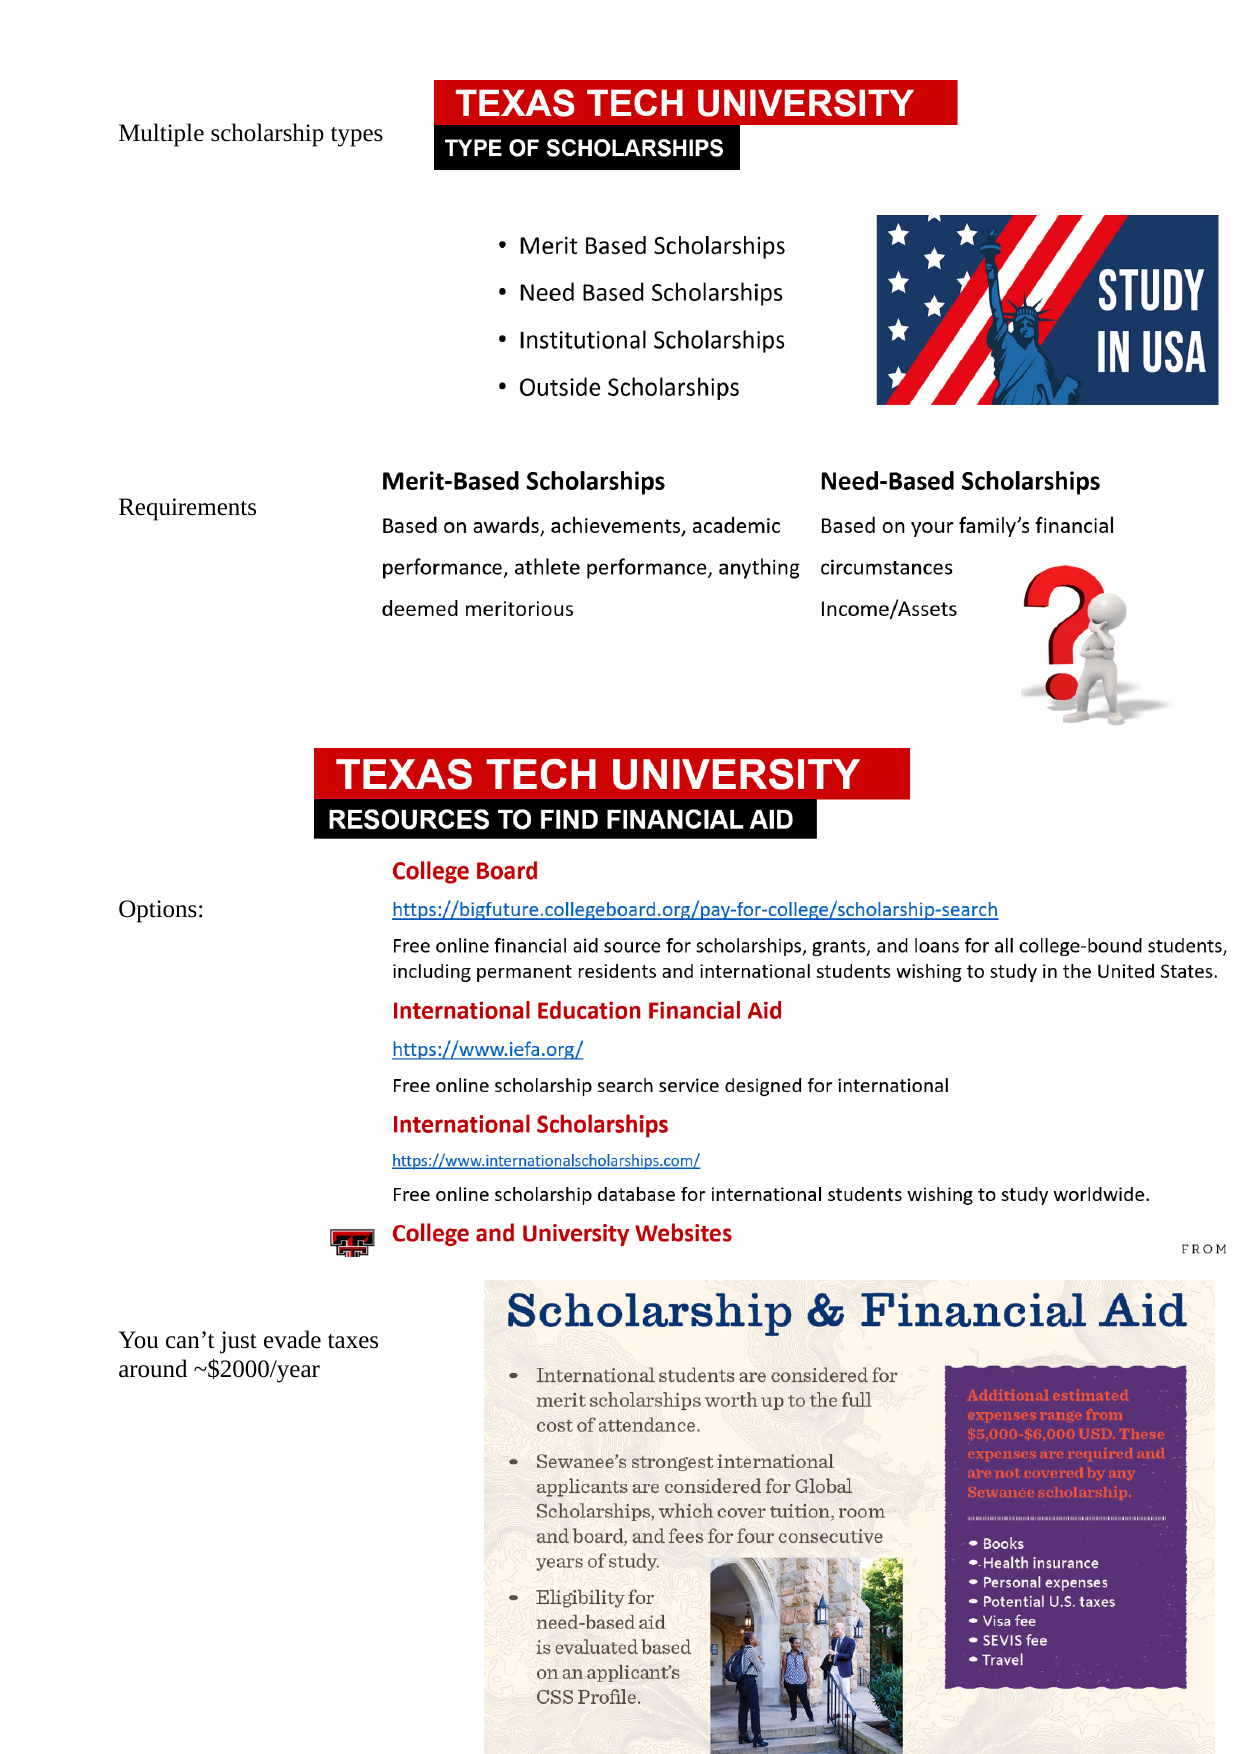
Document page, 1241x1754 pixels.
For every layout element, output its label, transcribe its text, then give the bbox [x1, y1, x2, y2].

text Requirements [118, 492, 366, 521]
picture [366, 457, 1180, 733]
text You can’t just evade taxes [118, 1326, 484, 1354]
text Multiple scholarship types [118, 118, 434, 147]
text around ~$2000/year [118, 1354, 484, 1383]
picture [314, 746, 1229, 1257]
picture [484, 1280, 1215, 1754]
text Options: [118, 894, 314, 923]
picture [434, 65, 1235, 430]
